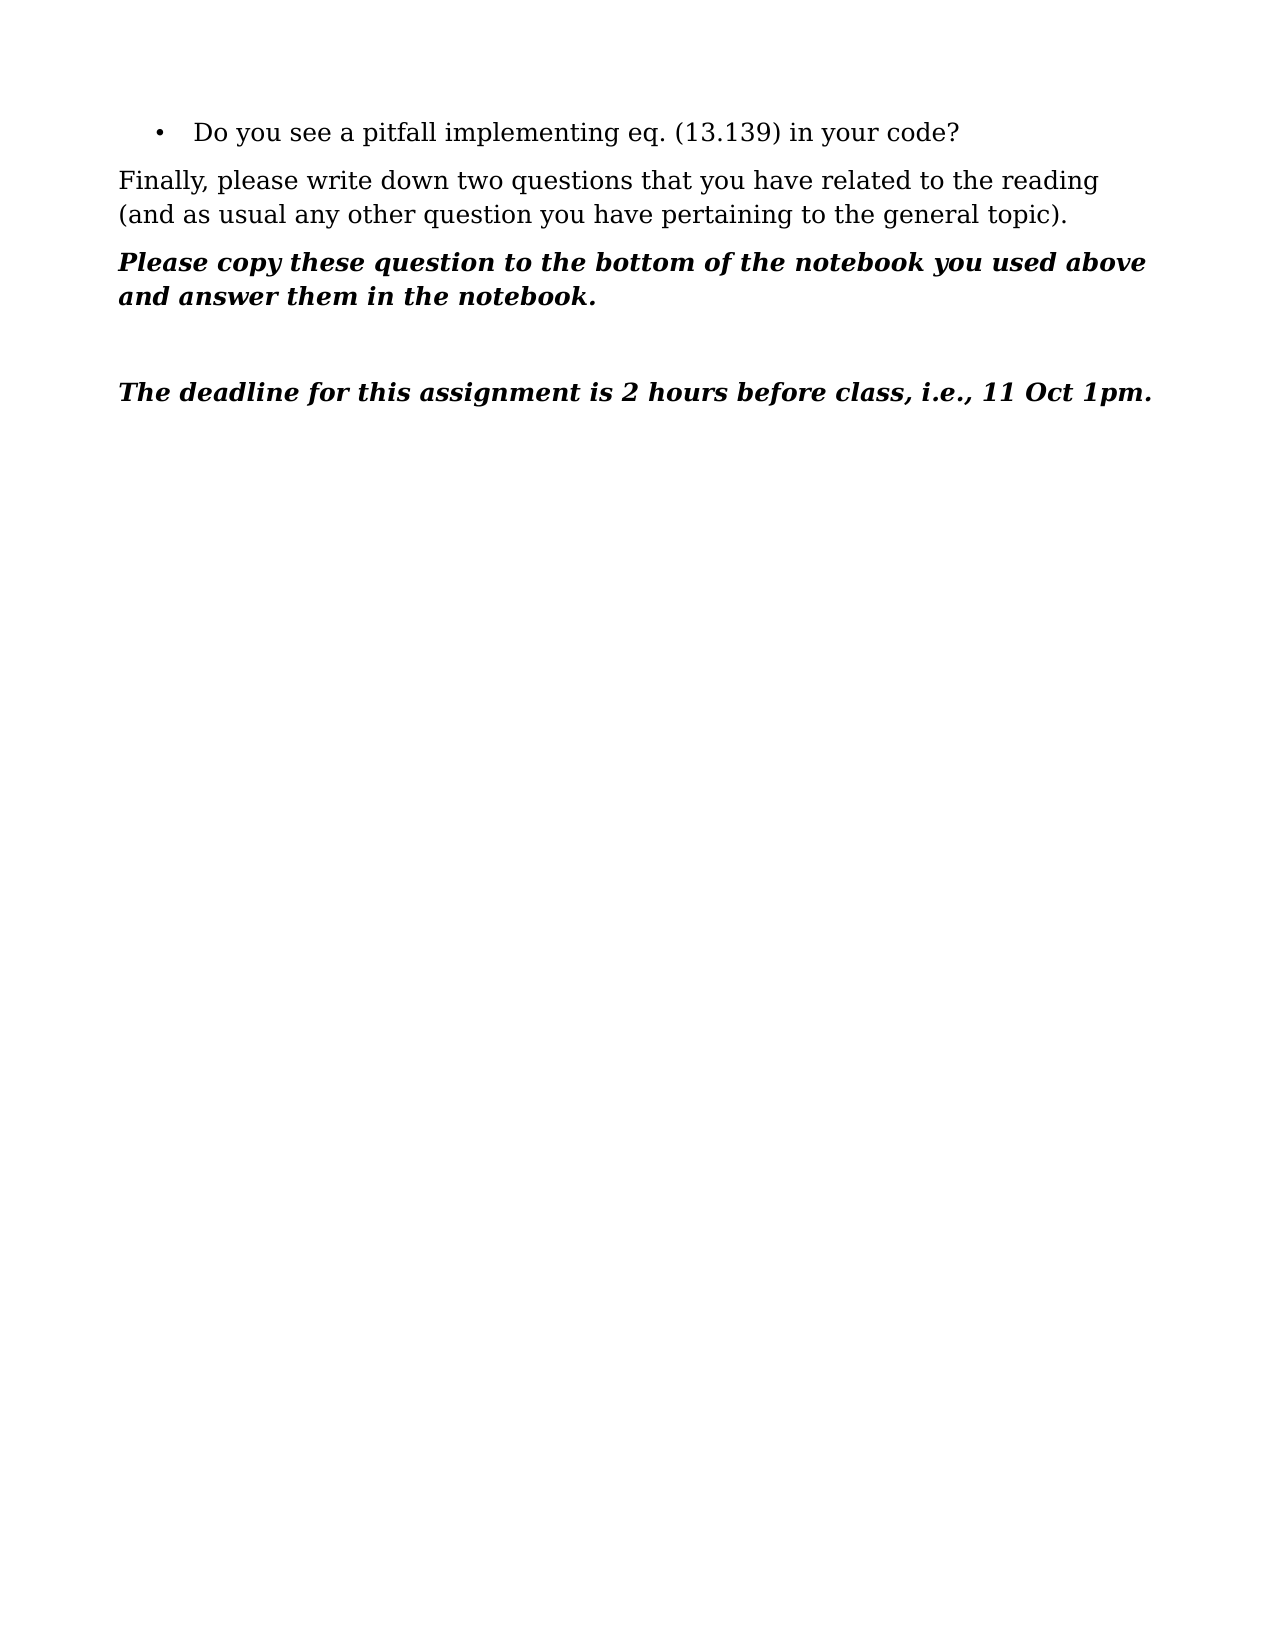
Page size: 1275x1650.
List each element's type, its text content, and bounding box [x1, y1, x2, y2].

text Please copy these question to the bottom of the notebook you used above and answer them in the notebook. [118, 248, 1157, 311]
text The deadline for this assignment is 2 hours before class, i.e., 11 Oct 1pm. [118, 378, 1157, 408]
text Finally, please write down two questions that you have related to the reading (and as usual any other question you have pertaining to the general topic). [118, 166, 1157, 229]
list Do you see a pitfall implementing eq. (13.139) in your code? [156, 118, 1157, 147]
